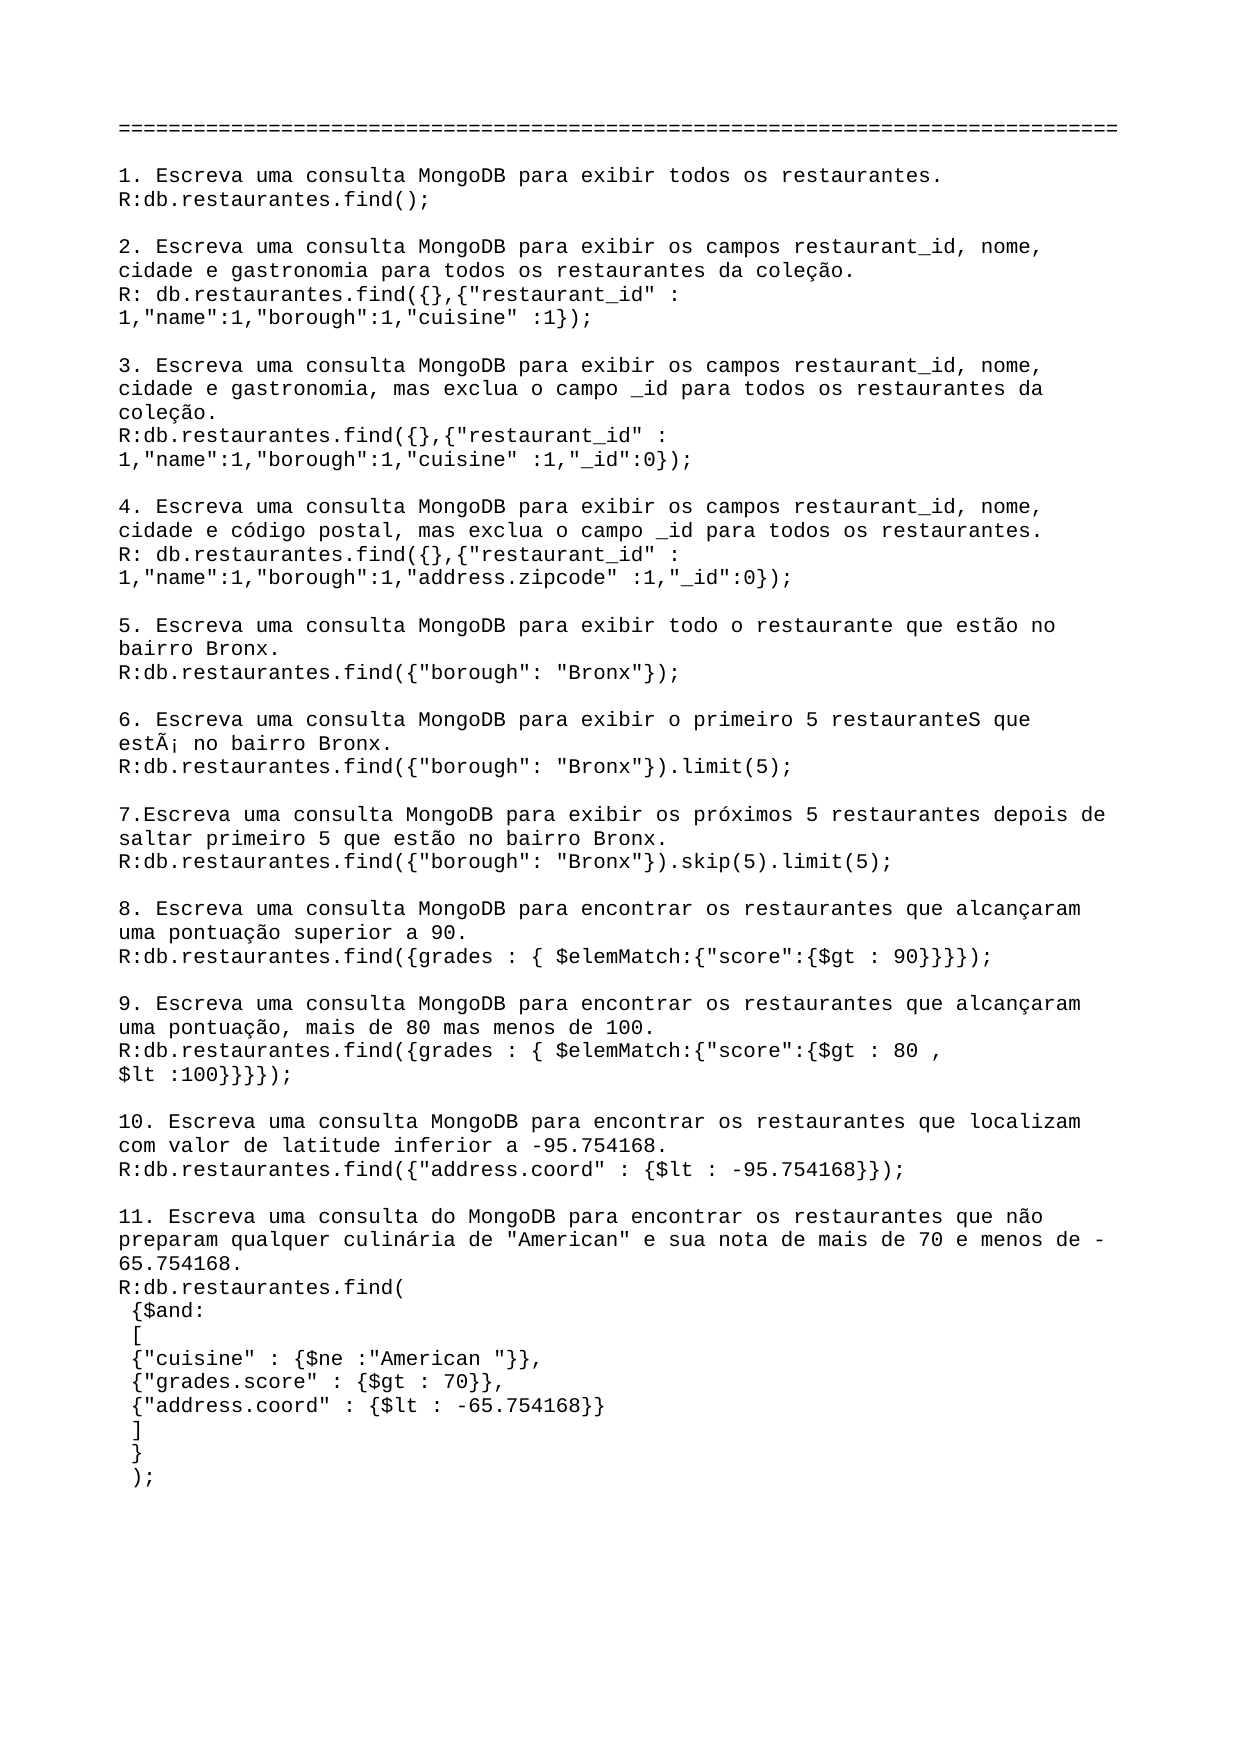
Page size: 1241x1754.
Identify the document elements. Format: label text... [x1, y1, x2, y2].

text ================================================================================ 1. Escreva uma consulta MongoDB para exibir todos os restaurantes. R:db.restaurantes.find(); 2. Escreva uma consulta MongoDB para exibir os campos restaurant_id, nome, cidade e gastronomia para todos os restaurantes da coleção. R: db.restaurantes.find({},{"restaurant_id" : 1,"name":1,"borough":1,"cuisine" :1}); 3. Escreva uma consulta MongoDB para exibir os campos restaurant_id, nome, cidade e gastronomia, mas exclua o campo _id para todos os restaurantes da coleção. R:db.restaurantes.find({},{"restaurant_id" : 1,"name":1,"borough":1,"cuisine" :1,"_id":0}); 4. Escreva uma consulta MongoDB para exibir os campos restaurant_id, nome, cidade e código postal, mas exclua o campo _id para todos os restaurantes. R: db.restaurantes.find({},{"restaurant_id" : 1,"name":1,"borough":1,"address.zipcode" :1,"_id":0}); 5. Escreva uma consulta MongoDB para exibir todo o restaurante que estão no bairro Bronx. R:db.restaurantes.find({"borough": "Bronx"}); 6. Escreva uma consulta MongoDB para exibir o primeiro 5 restauranteS que estÃ¡ no bairro Bronx. R:db.restaurantes.find({"borough": "Bronx"}).limit(5); 7.Escreva uma consulta MongoDB para exibir os próximos 5 restaurantes depois de saltar primeiro 5 que estão no bairro Bronx. R:db.restaurantes.find({"borough": "Bronx"}).skip(5).limit(5); 8. Escreva uma consulta MongoDB para encontrar os restaurantes que alcançaram uma pontuação superior a 90. R:db.restaurantes.find({grades : { $elemMatch:{"score":{$gt : 90}}}}); 9. Escreva uma consulta MongoDB para encontrar os restaurantes que alcançaram uma pontuação, mais de 80 mas menos de 100. R:db.restaurantes.find({grades : { $elemMatch:{"score":{$gt : 80 , $lt :100}}}}); 10. Escreva uma consulta MongoDB para encontrar os restaurantes que localizam com valor de latitude inferior a -95.754168. R:db.restaurantes.find({"address.coord" : {$lt : -95.754168}}); 11. Escreva uma consulta do MongoDB para encontrar os restaurantes que não preparam qualquer culinária de "American" e sua nota de mais de 70 e menos de -65.754168. R:db.restaurantes.find( {$and: [ {"cuisine" : {$ne :"American "}}, {"grades.score" : {$gt : 70}}, {"address.coord" : {$lt : -65.754168}} ] } ); [118, 118, 1122, 1561]
